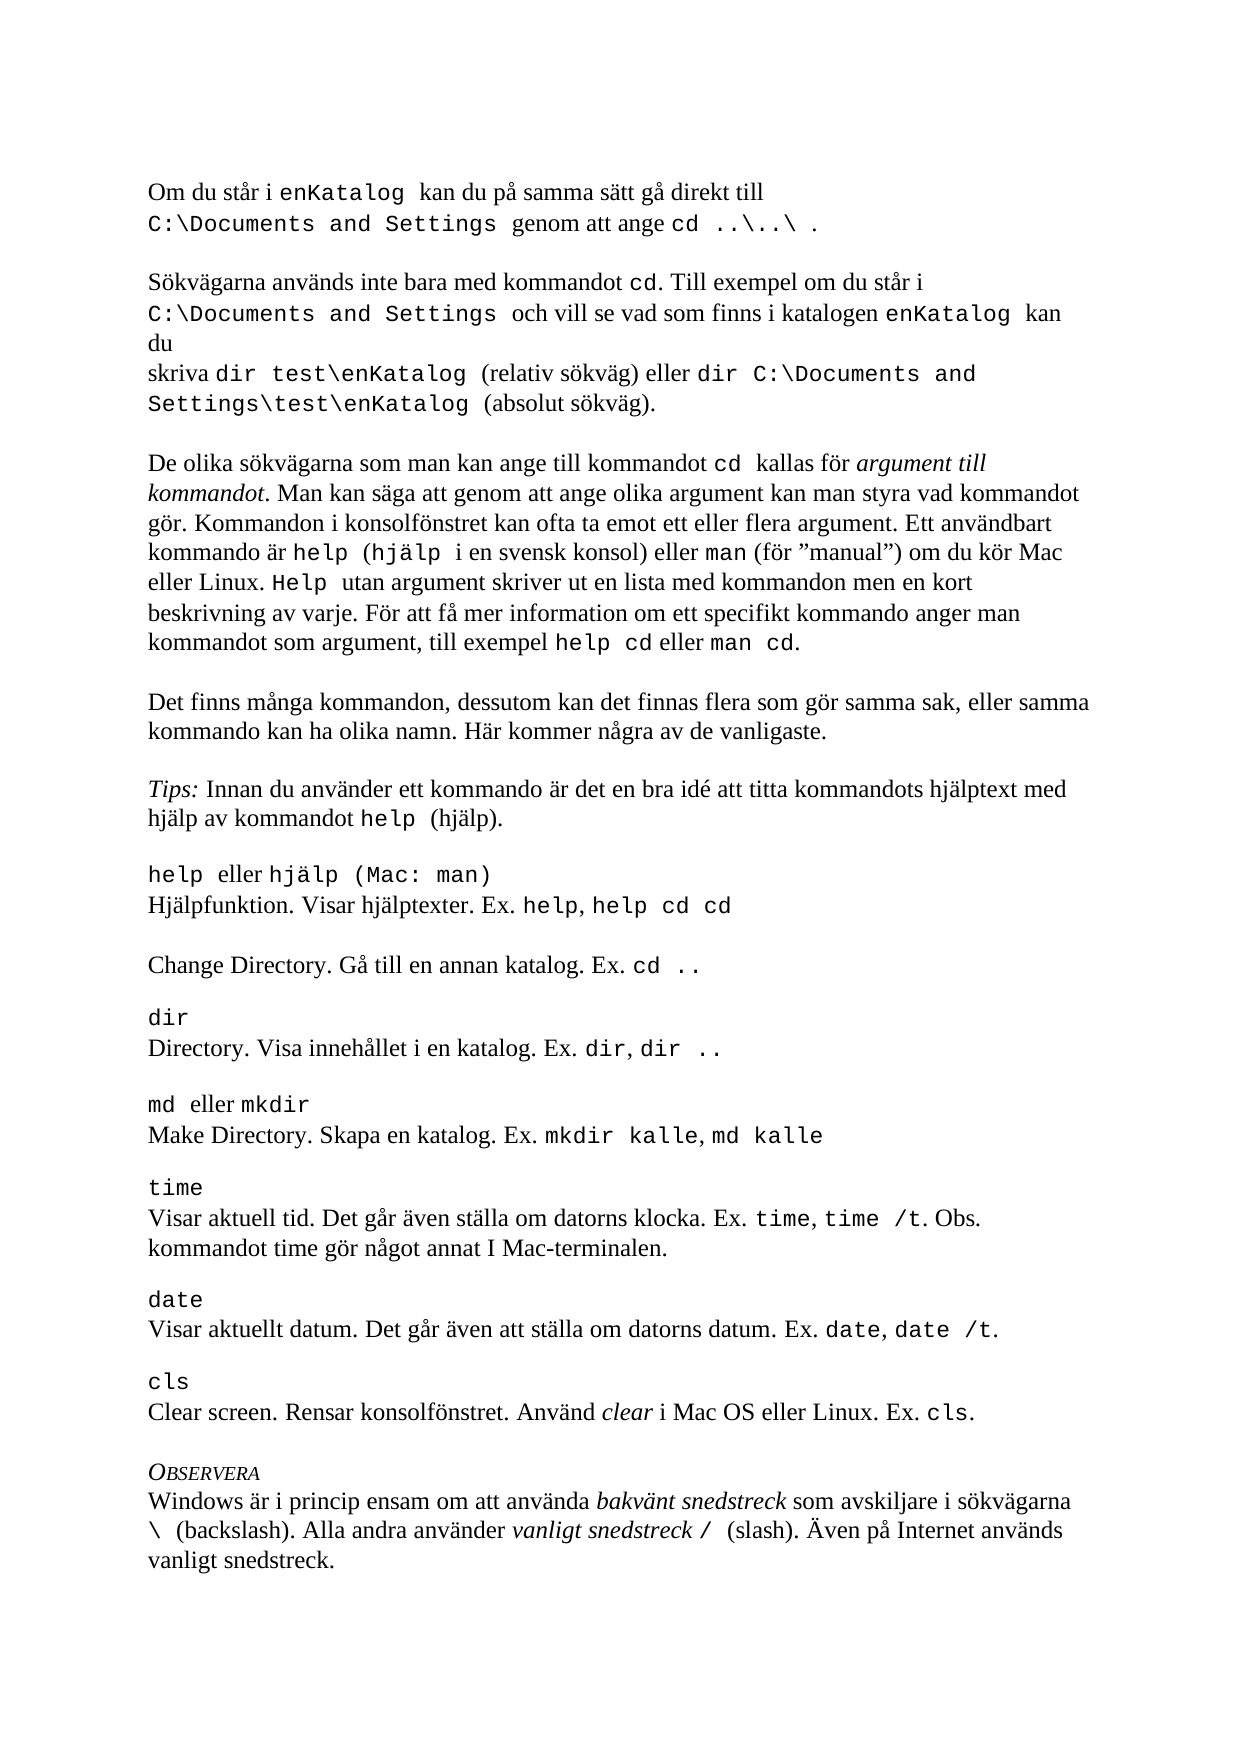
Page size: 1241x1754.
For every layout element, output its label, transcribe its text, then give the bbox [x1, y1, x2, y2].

text Tips: Innan du använder ett kommando är det en bra idé att titta kommandots hjälptext med [148, 774, 1092, 803]
text skriva dir test\enKatalog (relativ sökväg) eller dir C:\Documents and Settings\test\enKatalog (absolut sökväg). [148, 357, 1092, 419]
text vanligt snedstreck. [148, 1545, 1092, 1574]
text kommandot. Man kan säga att genom att ange olika argument kan man styra vad kommandot [148, 478, 1092, 507]
text kommando kan ha olika namn. Här kommer några av de vanligaste. [148, 716, 1092, 744]
text Change Directory. Gå till en annan katalog. Ex. cd .. [148, 950, 1092, 980]
text Clear screen. Rensar konsolfönstret. Använd clear i Mac OS eller Linux. Ex. cls. [148, 1397, 1092, 1427]
text hjälp av kommandot help (hjälp). [148, 803, 1092, 833]
text Det finns många kommandon, dessutom kan det finnas flera som gör samma sak, eller samma [148, 686, 1092, 716]
text dir [148, 1006, 1092, 1032]
text date [148, 1288, 1092, 1314]
text \ (backslash). Alla andra använder vanligt snedstreck / (slash). Även på Internet används [148, 1515, 1092, 1545]
text Directory. Visa innehållet i en katalog. Ex. dir, dir .. [148, 1032, 1092, 1063]
text cls [148, 1371, 1092, 1397]
text De olika sökvägarna som man kan ange till kommandot cd kallas för argument till [148, 448, 1092, 478]
text kommando är help (hjälp i en svensk konsol) eller man (för ”manual”) om du kör Mac eller Linux. Help utan argument skriver ut en lista med kommandon men en kort beskrivning av varje. För att få mer information om ett specifikt kommando anger man kommandot som argument, till exempel help cd eller man cd. [148, 536, 1092, 657]
text Visar aktuellt datum. Det går även att ställa om datorns datum. Ex. date, date /t. [148, 1314, 1092, 1345]
text Windows är i princip ensam om att använda bakvänt snedstreck som avskiljare i sökvägarna [148, 1486, 1092, 1515]
text C:\Documents and Settings genom att ange cd ..\..\ . [148, 207, 1092, 238]
text Make Directory. Skapa en katalog. Ex. mkdir kalle, md kalle [148, 1120, 1092, 1150]
text Sökvägarna används inte bara med kommandot cd. Till exempel om du står i [148, 267, 1092, 298]
text Visar aktuell tid. Det går även ställa om datorns klocka. Ex. time, time /t. Obs. kommandot time gör något annat I Mac-terminalen. [148, 1202, 1092, 1262]
text time [148, 1176, 1092, 1202]
text gör. Kommandon i konsolfönstret kan ofta ta emot ett eller flera argument. Ett användbart [148, 507, 1092, 536]
text OBSERVERA [148, 1457, 1092, 1486]
text md eller mkdir [148, 1089, 1092, 1120]
text help eller hjälp (Mac: man) [148, 859, 1092, 890]
text Hjälpfunktion. Visar hjälptexter. Ex. help, help cd cd [148, 890, 1092, 921]
text C:\Documents and Settings och vill se vad som finns i katalogen enKatalog kan du [148, 298, 1092, 357]
text Om du står i enKatalog kan du på samma sätt gå direkt till [148, 177, 1092, 207]
